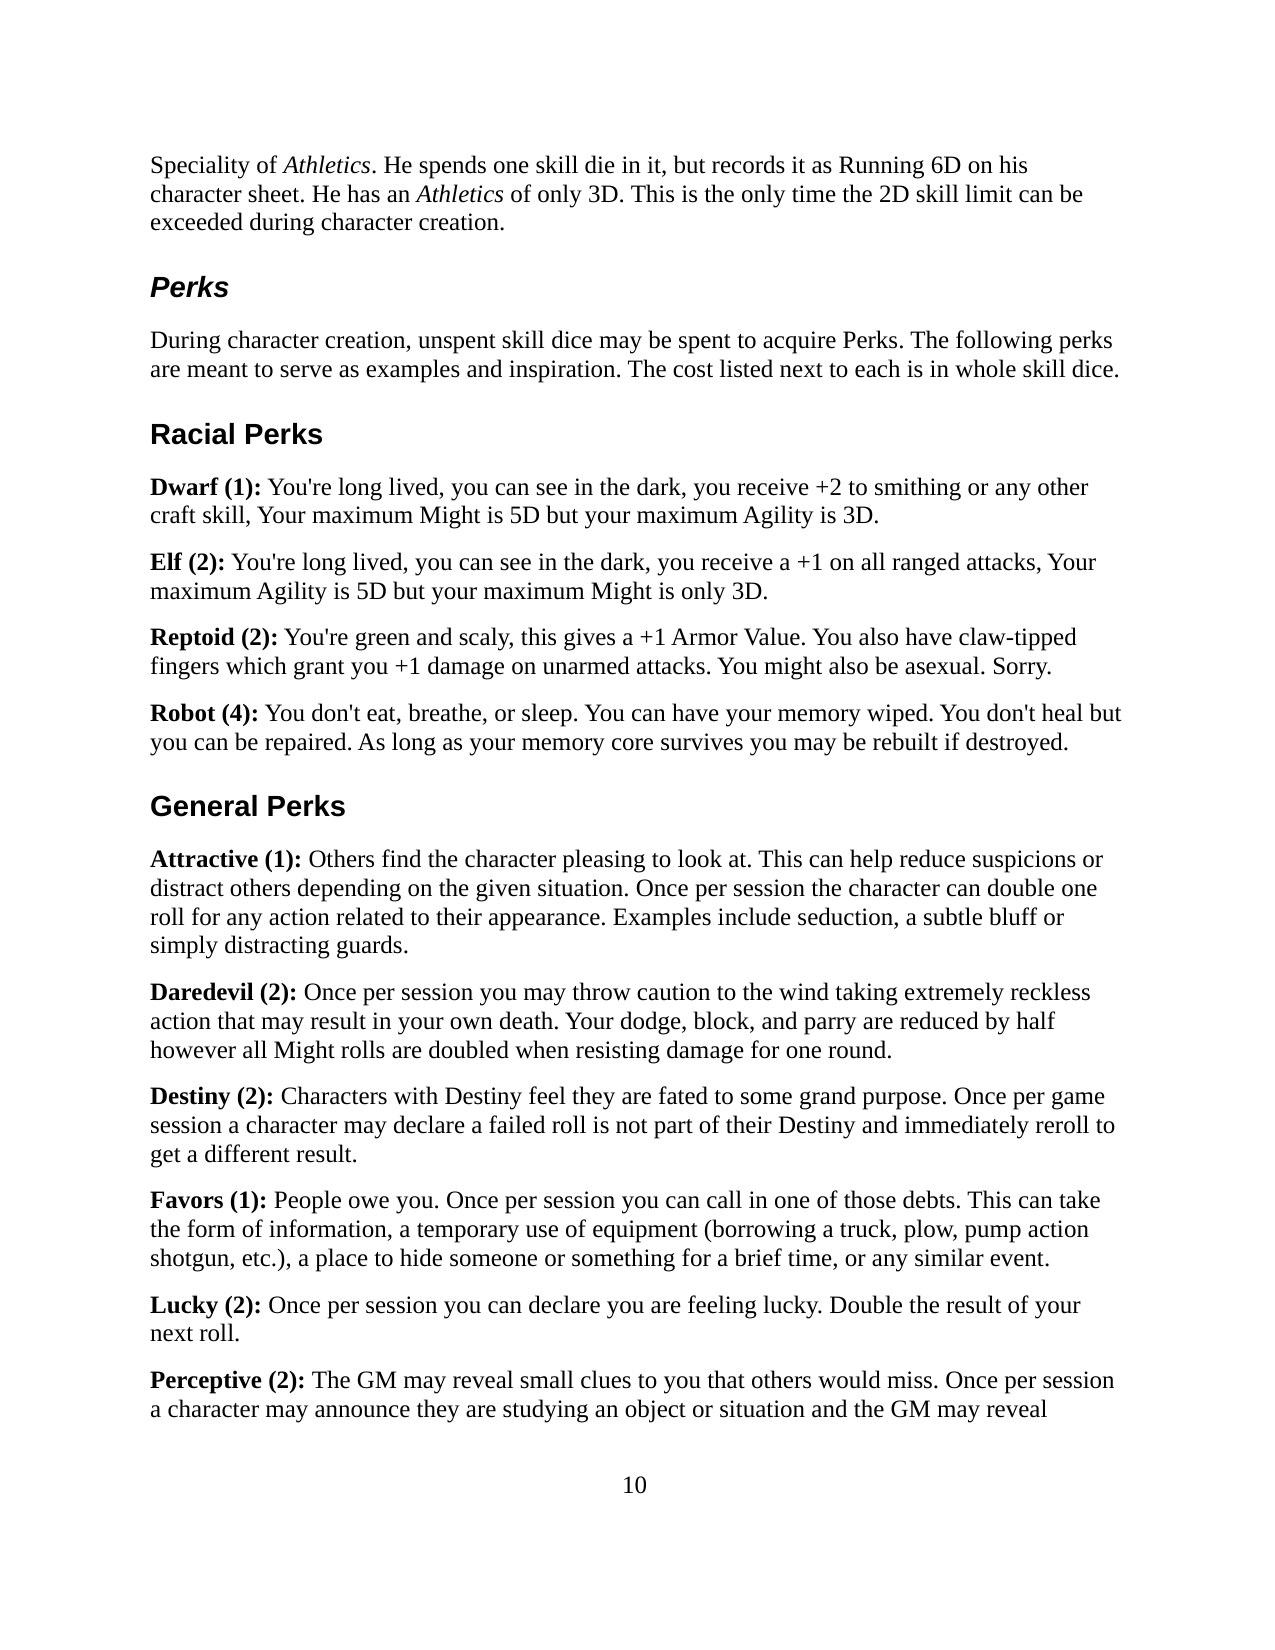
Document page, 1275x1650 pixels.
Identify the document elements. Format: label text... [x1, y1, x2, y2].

text Reptoid (2): You're green and scaly, this gives a +1 Armor Value. You also have claw-tipped fingers which grant you +1 damage on unarmed attacks. You might also be asexual. Sorry. [150, 622, 1125, 680]
text Attractive (1): Others find the character pleasing to look at. This can help reduce suspicions or distract others depending on the given situation. Once per session the character can double one roll for any action related to their appearance. Examples include seduction, a subtle bluff or simply distracting guards. [150, 844, 1125, 959]
subtitle Racial Perks [150, 417, 1125, 450]
text Dwarf (1): You're long lived, you can see in the dark, you receive +2 to smithing or any other craft skill, Your maximum Might is 5D but your maximum Agility is 3D. [150, 472, 1125, 529]
subtitle Perks [150, 270, 1125, 304]
text Speciality of Athletics. He spends one skill die in it, but records it as Running 6D on his character sheet. He has an Athletics of only 3D. This is the only time the 2D skill limit can be exceeded during character creation. [150, 150, 1125, 236]
text Elf (2): You're long lived, you can see in the dark, you receive a +1 on all ranged attacks, Your maximum Agility is 5D but your maximum Might is only 3D. [150, 547, 1125, 604]
text Favors (1): People owe you. Once per session you can call in one of those debts. This can take the form of information, a temporary use of equipment (borrowing a truck, plow, pump action shotgun, etc.), a place to hide someone or something for a brief time, or any similar event. [150, 1186, 1125, 1272]
text Daredevil (2): Once per session you may throw caution to the wind taking extremely reckless action that may result in your own death. Your dodge, block, and parry are reduced by half however all Might rolls are doubled when resisting damage for one round. [150, 977, 1125, 1063]
text Perceptive (2): The GM may reveal small clues to you that others would miss. Once per session a character may announce they are studying an object or situation and the GM may reveal [150, 1365, 1125, 1423]
text Destiny (2): Characters with Destiny feel they are fated to some grand purpose. Once per game session a character may declare a failed roll is not part of their Destiny and immediately reroll to get a different result. [150, 1081, 1125, 1168]
text During character creation, unspent skill dice may be spent to acquire Perks. The following perks are meant to serve as examples and inspiration. The cost listed next to each is in whole skill dice. [150, 325, 1125, 383]
text Lucky (2): Once per session you can declare you are feeling lucky. Double the result of your next roll. [150, 1290, 1125, 1347]
subtitle General Perks [150, 789, 1125, 823]
text Robot (4): You don't eat, breathe, or sleep. You can have your memory wiped. You don't heal but you can be repaired. As long as your memory core survives you may be rebuilt if destroyed. [150, 698, 1125, 755]
